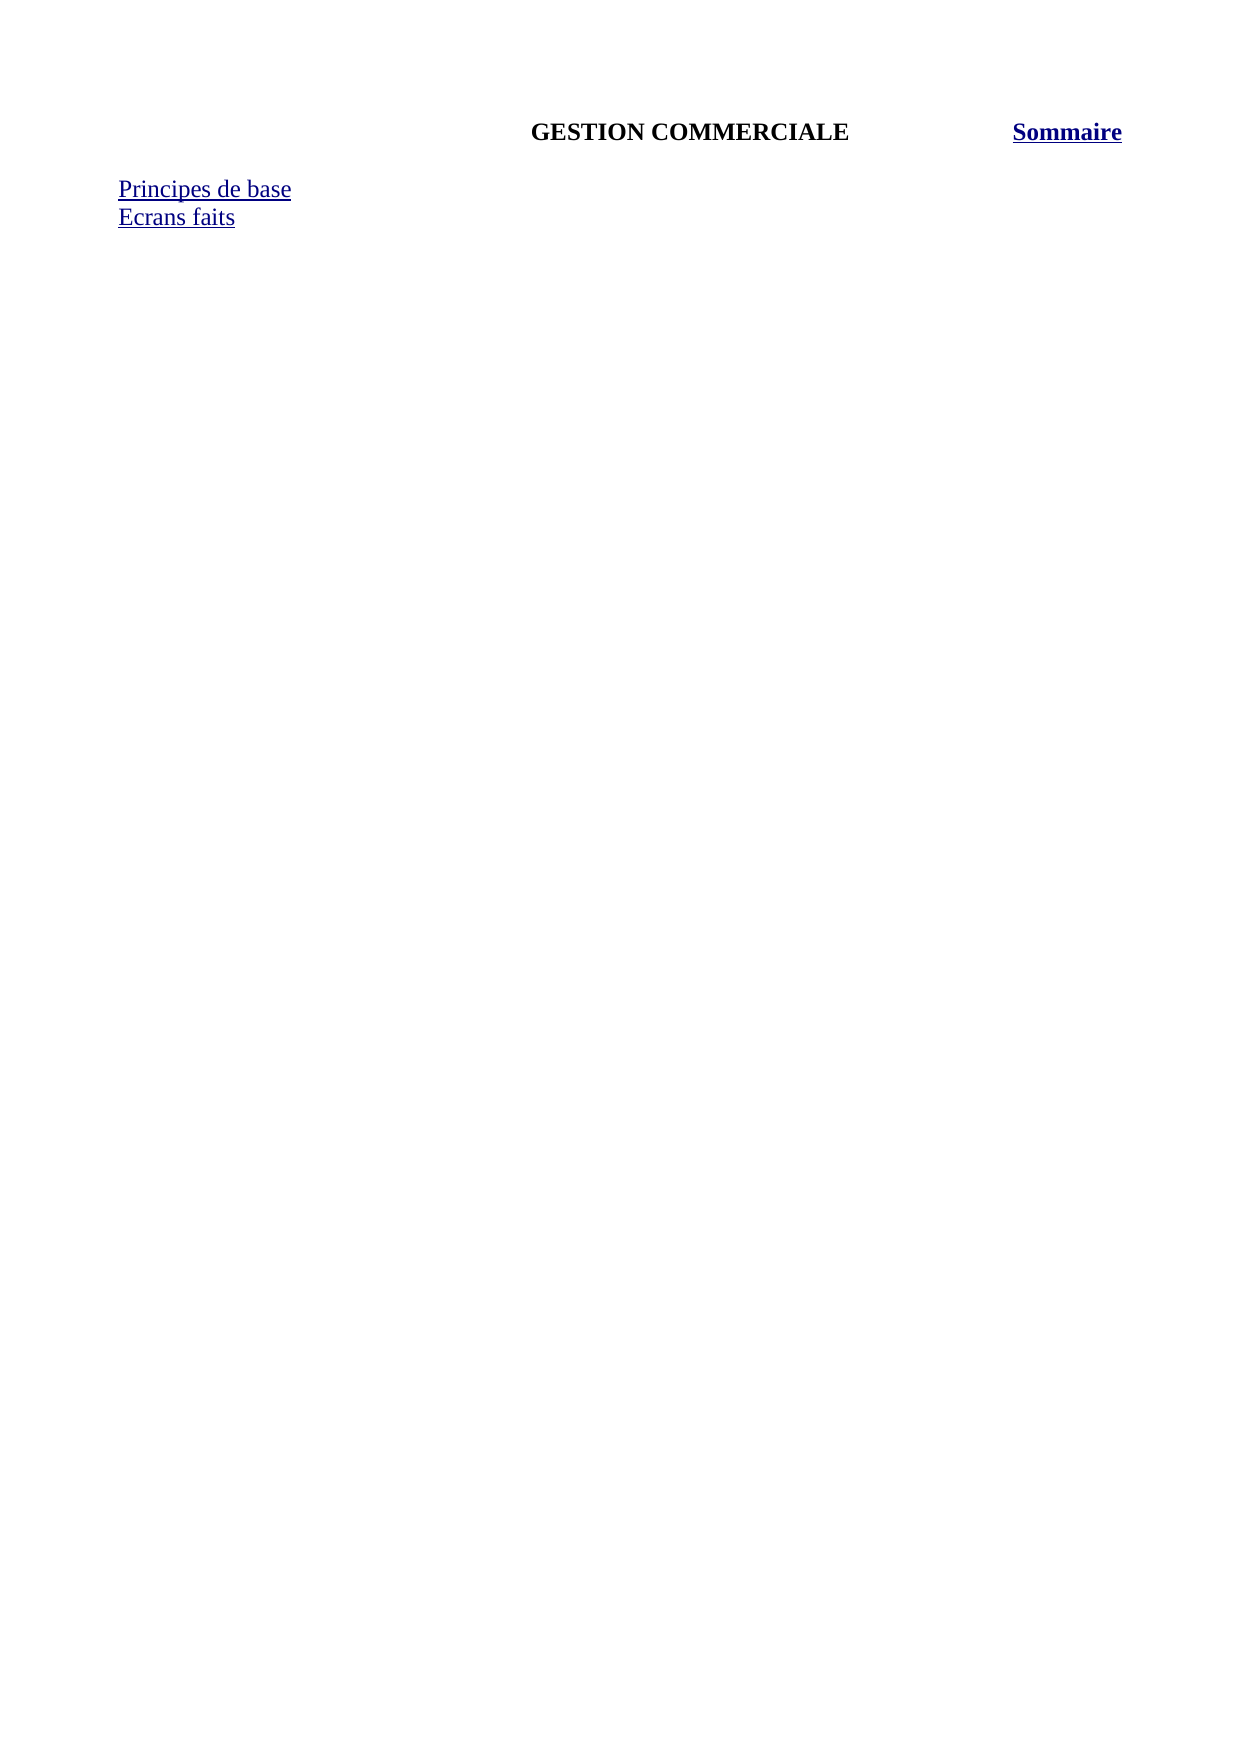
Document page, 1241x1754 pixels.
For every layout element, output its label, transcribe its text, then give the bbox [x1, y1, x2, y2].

text Principes de base [118, 175, 1122, 203]
text Ecrans faits [118, 203, 1122, 231]
